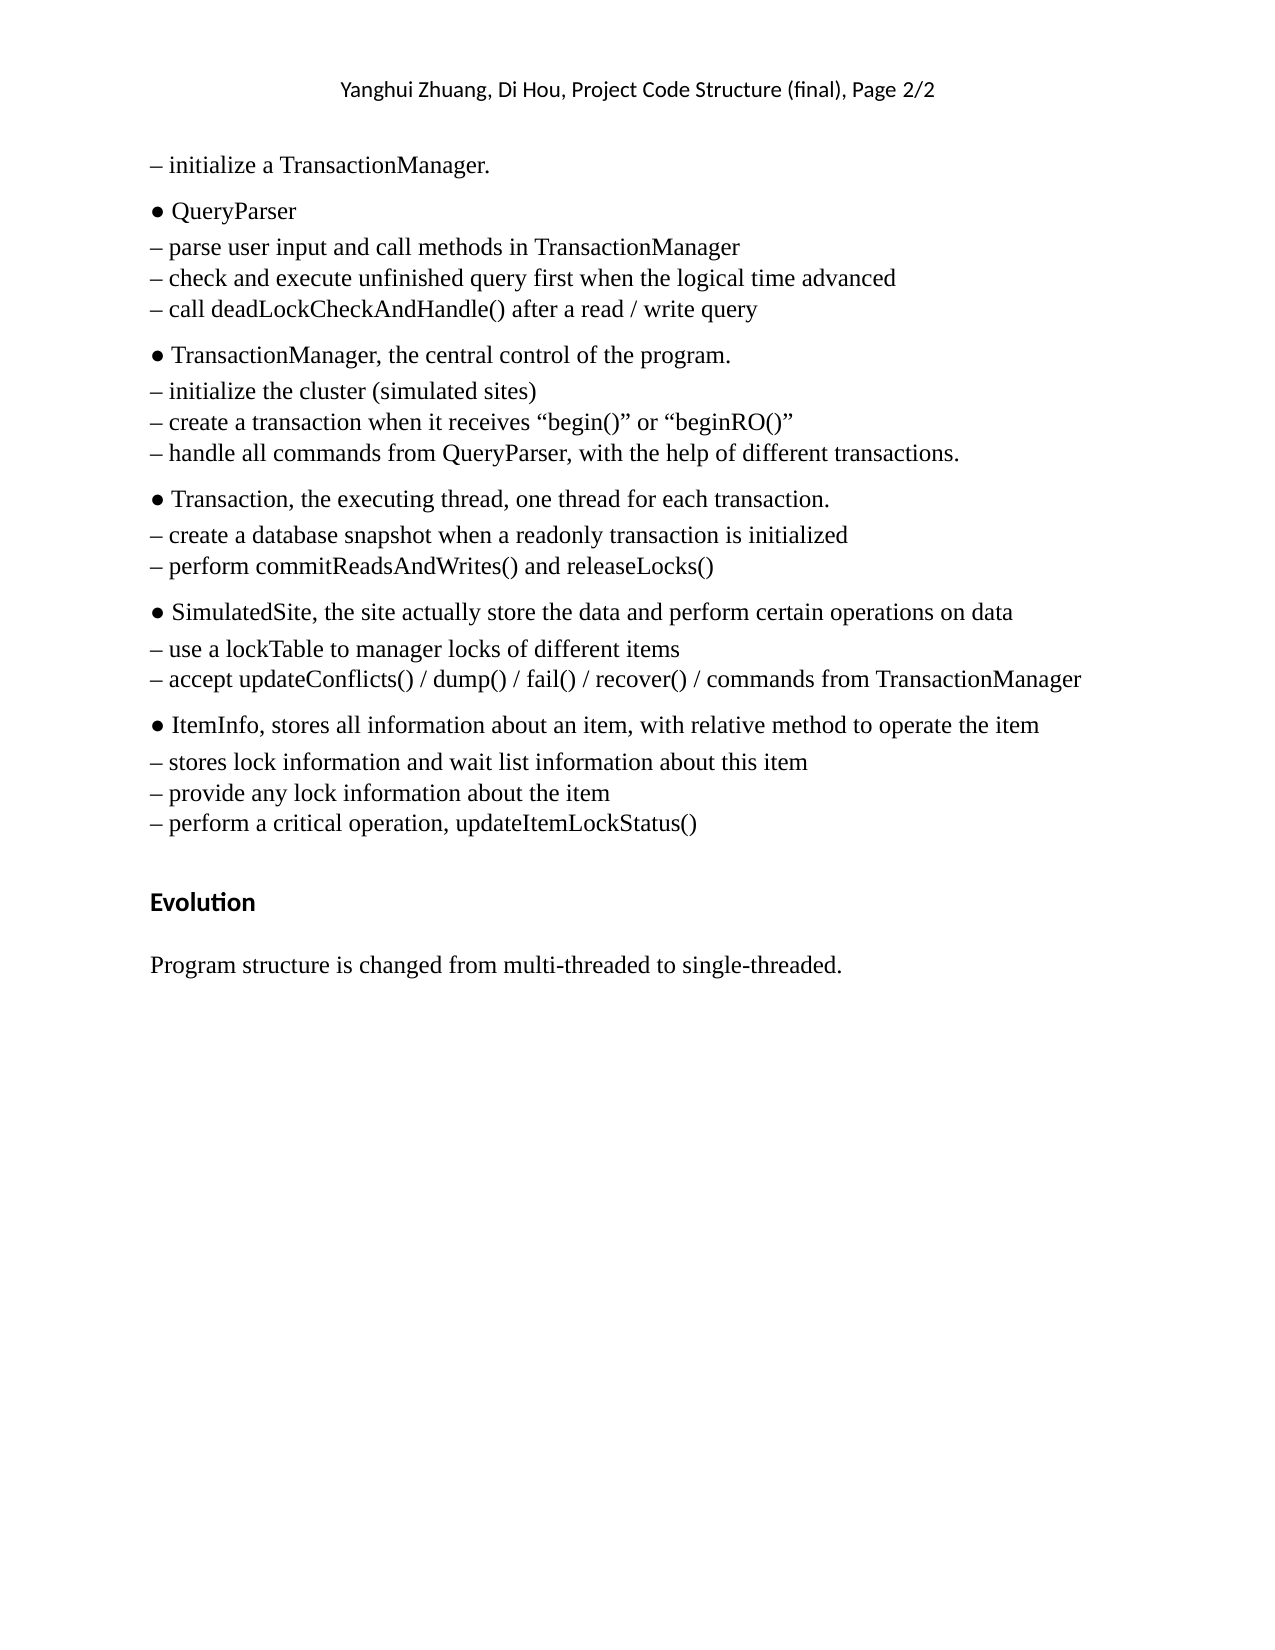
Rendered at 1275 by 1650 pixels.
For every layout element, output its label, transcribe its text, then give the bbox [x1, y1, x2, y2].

text ● TransactionManager, the central control of the program. [150, 340, 1125, 368]
text – create a transaction when it receives “begin()” or “beginRO()” [150, 407, 1125, 436]
text ● Transaction, the executing thread, one thread for each transaction. [150, 484, 1125, 512]
text ● SimulatedSite, the site actually store the data and perform certain operations on data [150, 597, 1125, 626]
text – stores lock information and wait list information about this item [150, 747, 1125, 776]
text – call deadLockCheckAndHandle() after a read / write query [150, 294, 1125, 323]
text – check and execute unfinished query first when the logical time advanced [150, 263, 1125, 292]
text Evolution [150, 885, 1125, 918]
text – handle all commands from QueryParser, with the help of different transactions. [150, 438, 1125, 467]
text – perform commitReadsAndWrites() and releaseLocks() [150, 551, 1125, 580]
text – use a lockTable to manager locks of different items [150, 634, 1125, 662]
text – create a database snapshot when a readonly transaction is initialized [150, 520, 1125, 549]
text – accept updateConflicts() / dump() / fail() / recover() / commands from TransactionManager [150, 664, 1125, 693]
text – perform a critical operation, updateItemLockStatus() [150, 808, 1125, 837]
text ● QueryParser [150, 196, 1125, 224]
text – parse user input and call methods in TransactionManager [150, 232, 1125, 261]
text – initialize the cluster (simulated sites) [150, 376, 1125, 405]
text ● ItemInfo, stores all information about an item, with relative method to operate the item [150, 710, 1125, 739]
text Program structure is changed from multi-threaded to single-threaded. [150, 950, 1125, 979]
text – initialize a TransactionManager. [150, 150, 1125, 179]
text – provide any lock information about the item [150, 778, 1125, 806]
